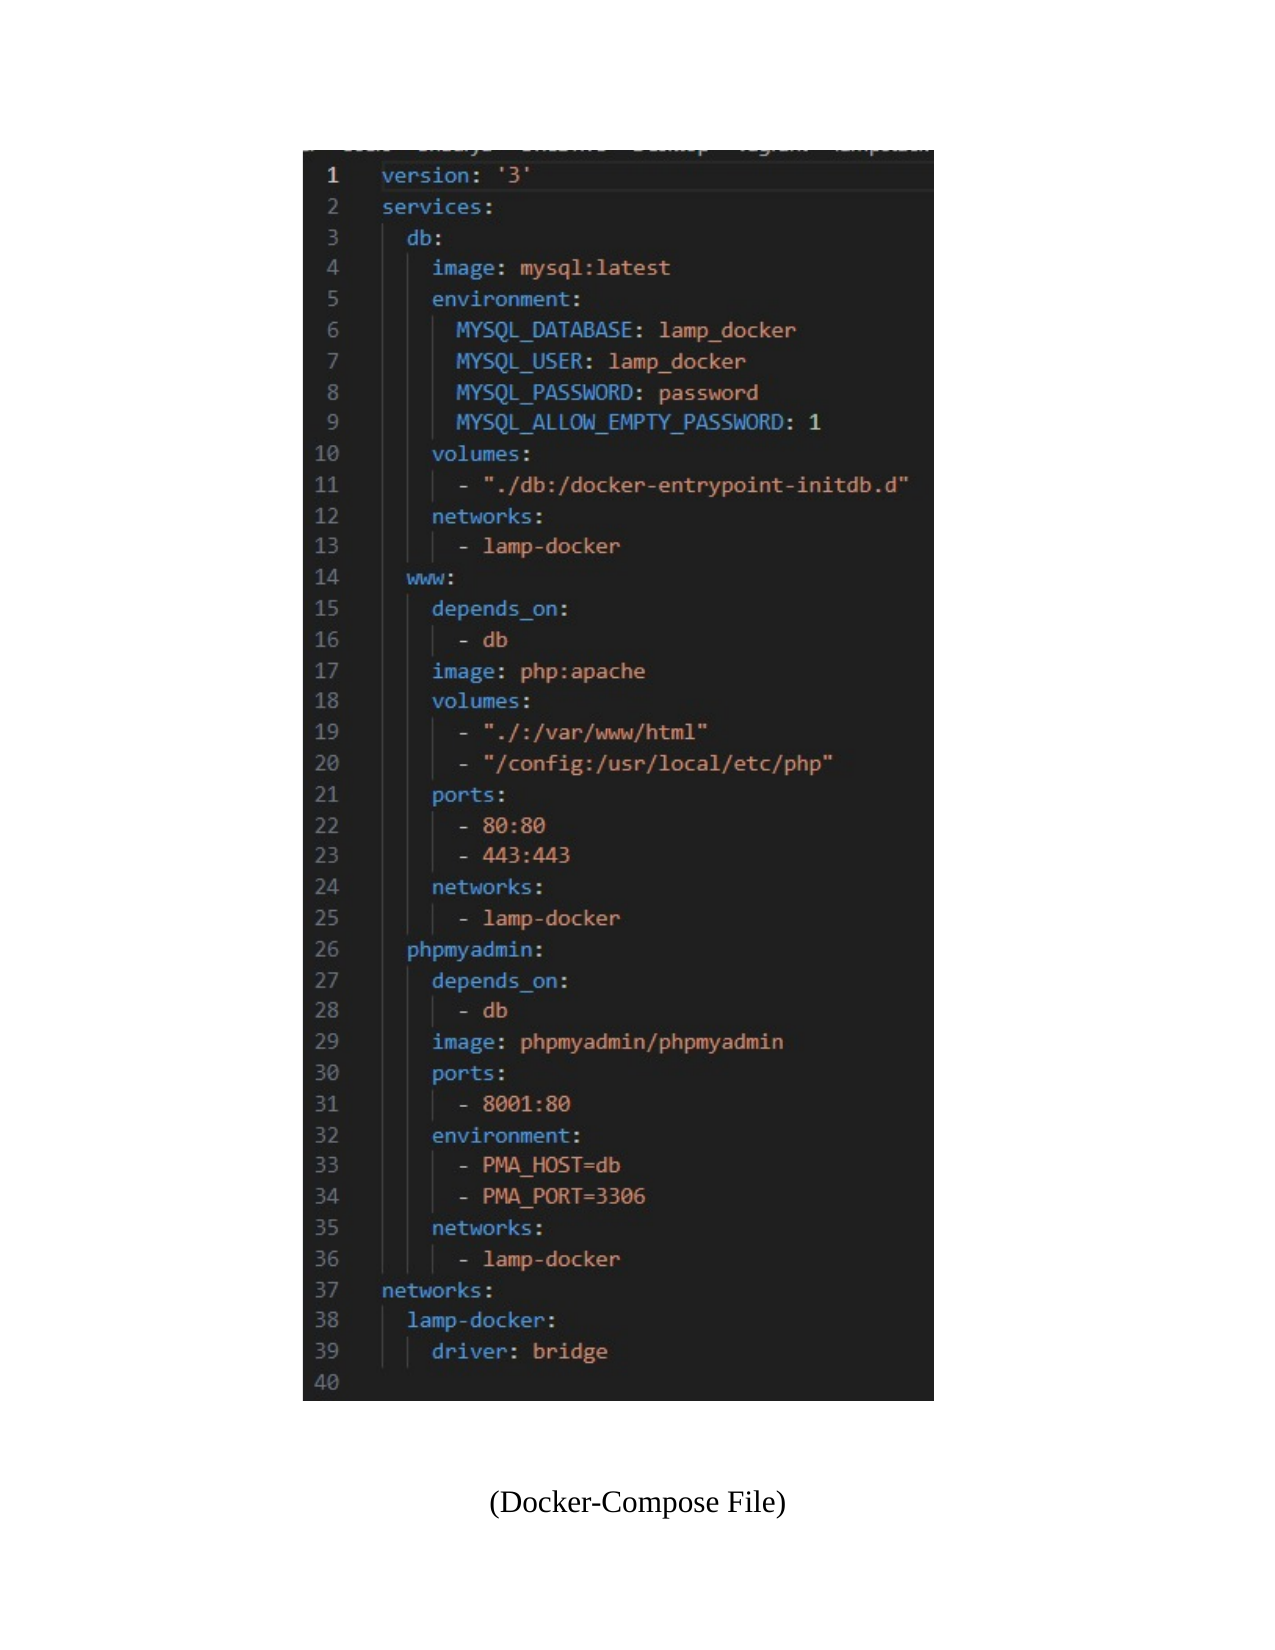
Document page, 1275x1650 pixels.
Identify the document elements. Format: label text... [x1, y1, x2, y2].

picture [302, 150, 934, 1401]
text (Docker-Compose File) [118, 1484, 1157, 1520]
